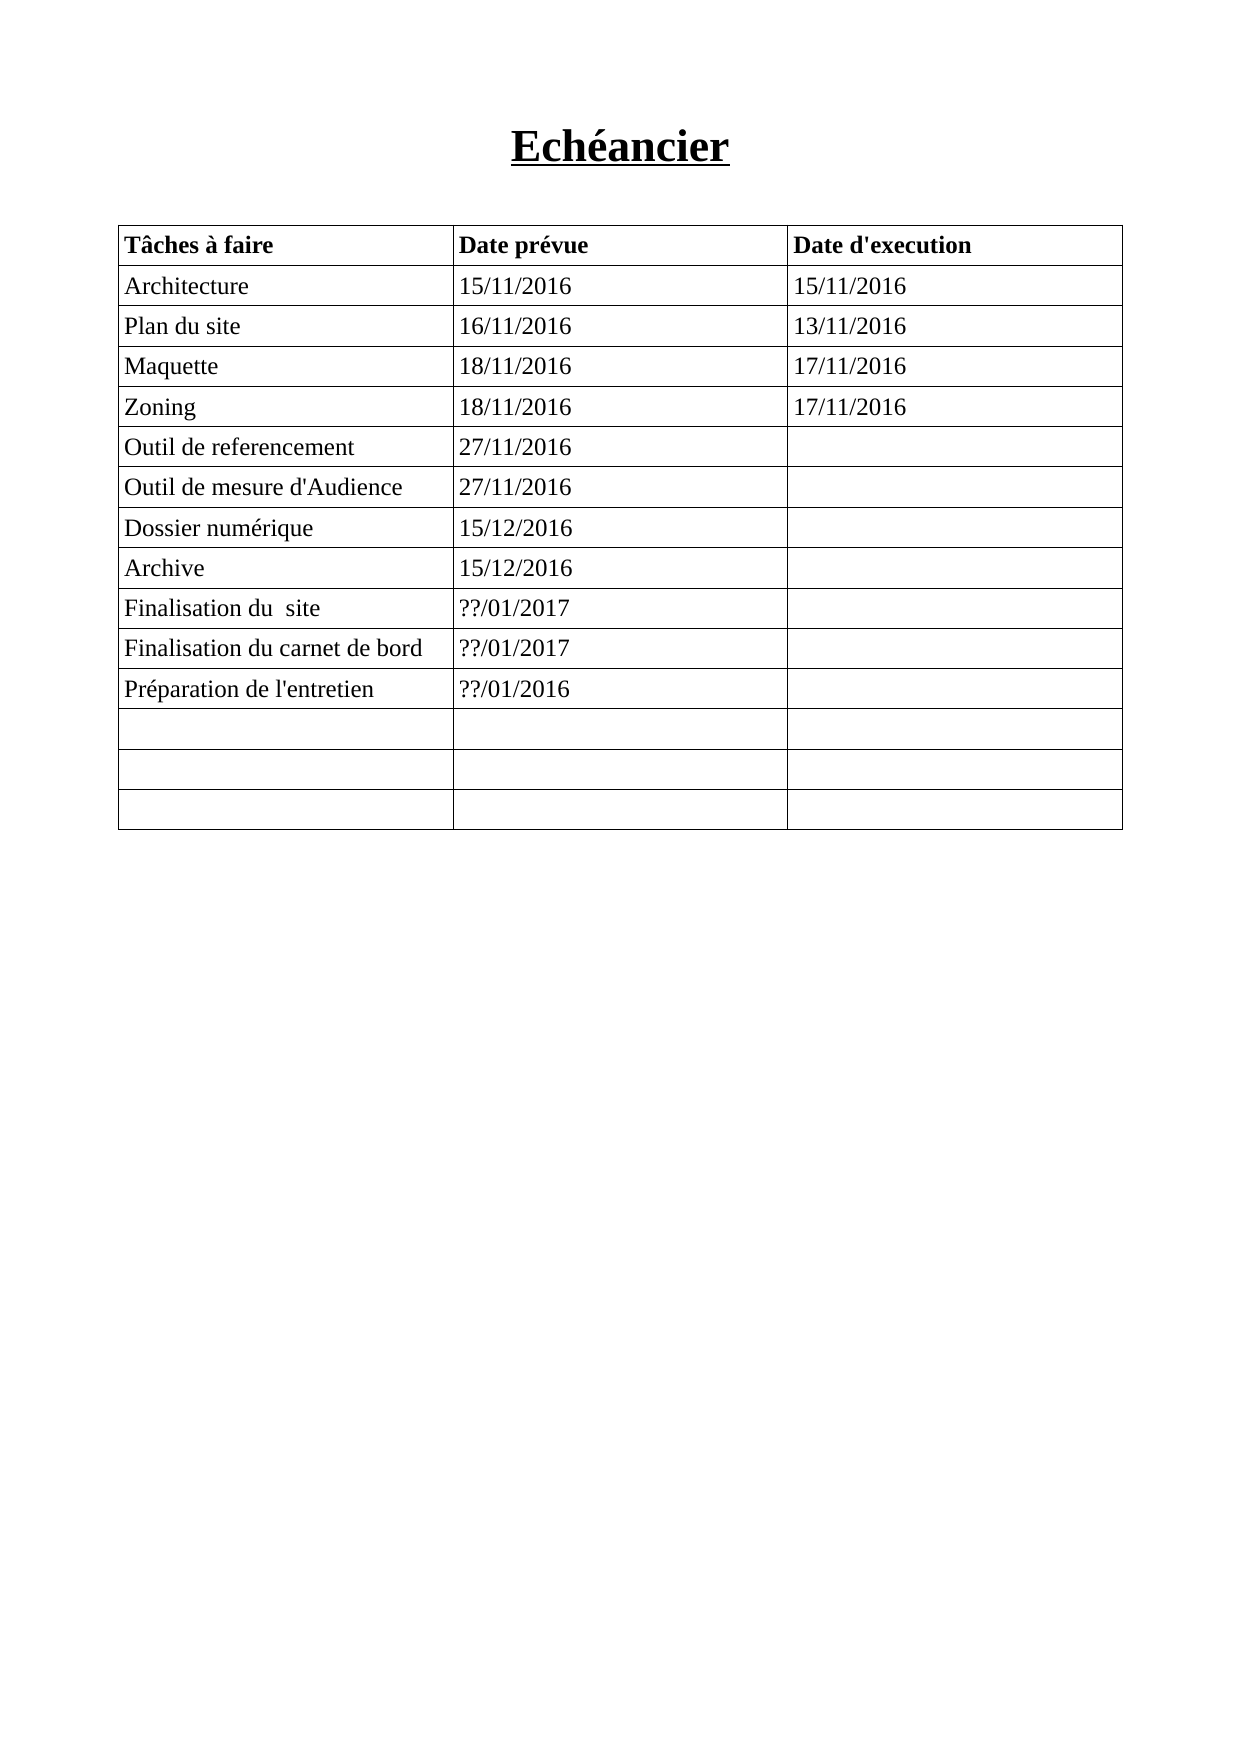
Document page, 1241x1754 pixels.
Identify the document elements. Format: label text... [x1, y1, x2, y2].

table_cell [454, 790, 787, 829]
table_cell ??/01/2017 [454, 629, 787, 668]
table_cell Dossier numérique [119, 508, 453, 547]
table_cell Finalisation du carnet de bord [119, 629, 453, 668]
table_cell [788, 709, 1122, 749]
table_cell 18/11/2016 [454, 387, 787, 426]
table_cell [788, 629, 1122, 668]
table_cell [788, 427, 1122, 466]
table_cell [454, 709, 787, 749]
table_cell 16/11/2016 [454, 306, 787, 346]
table_cell 18/11/2016 [454, 347, 787, 386]
table_cell [788, 467, 1122, 507]
table_cell 15/11/2016 [788, 266, 1122, 305]
table_cell 17/11/2016 [788, 387, 1122, 426]
table_cell [119, 750, 453, 789]
table_cell [788, 508, 1122, 547]
table_cell Maquette [119, 347, 453, 386]
table_cell [788, 790, 1122, 829]
table_cell Finalisation du site [119, 589, 453, 628]
table_cell Zoning [119, 387, 453, 426]
table_cell [119, 709, 453, 749]
table_cell Outil de mesure d'Audience [119, 467, 453, 507]
table_cell Archive [119, 548, 453, 587]
table_cell [119, 790, 453, 829]
table_cell ??/01/2017 [454, 589, 787, 628]
table_cell [788, 589, 1122, 628]
table_cell 15/12/2016 [454, 548, 787, 587]
table_cell Outil de referencement [119, 427, 453, 466]
table_cell Architecture [119, 266, 453, 305]
text Echéancier [118, 118, 1122, 171]
table_cell 15/12/2016 [454, 508, 787, 547]
table_cell [454, 750, 787, 789]
table_cell Préparation de l'entretien [119, 669, 453, 708]
table_cell [788, 548, 1122, 587]
table_cell 17/11/2016 [788, 347, 1122, 386]
table_cell 15/11/2016 [454, 266, 787, 305]
table_cell 13/11/2016 [788, 306, 1122, 346]
table_header Tâches à faire [119, 226, 453, 265]
table_cell [788, 669, 1122, 708]
table_cell 27/11/2016 [454, 427, 787, 466]
table_cell [788, 750, 1122, 789]
table_cell 27/11/2016 [454, 467, 787, 507]
table_header Date prévue [454, 226, 787, 265]
table_cell ??/01/2016 [454, 669, 787, 708]
table_header Date d'execution [788, 226, 1122, 265]
table_cell Plan du site [119, 306, 453, 346]
